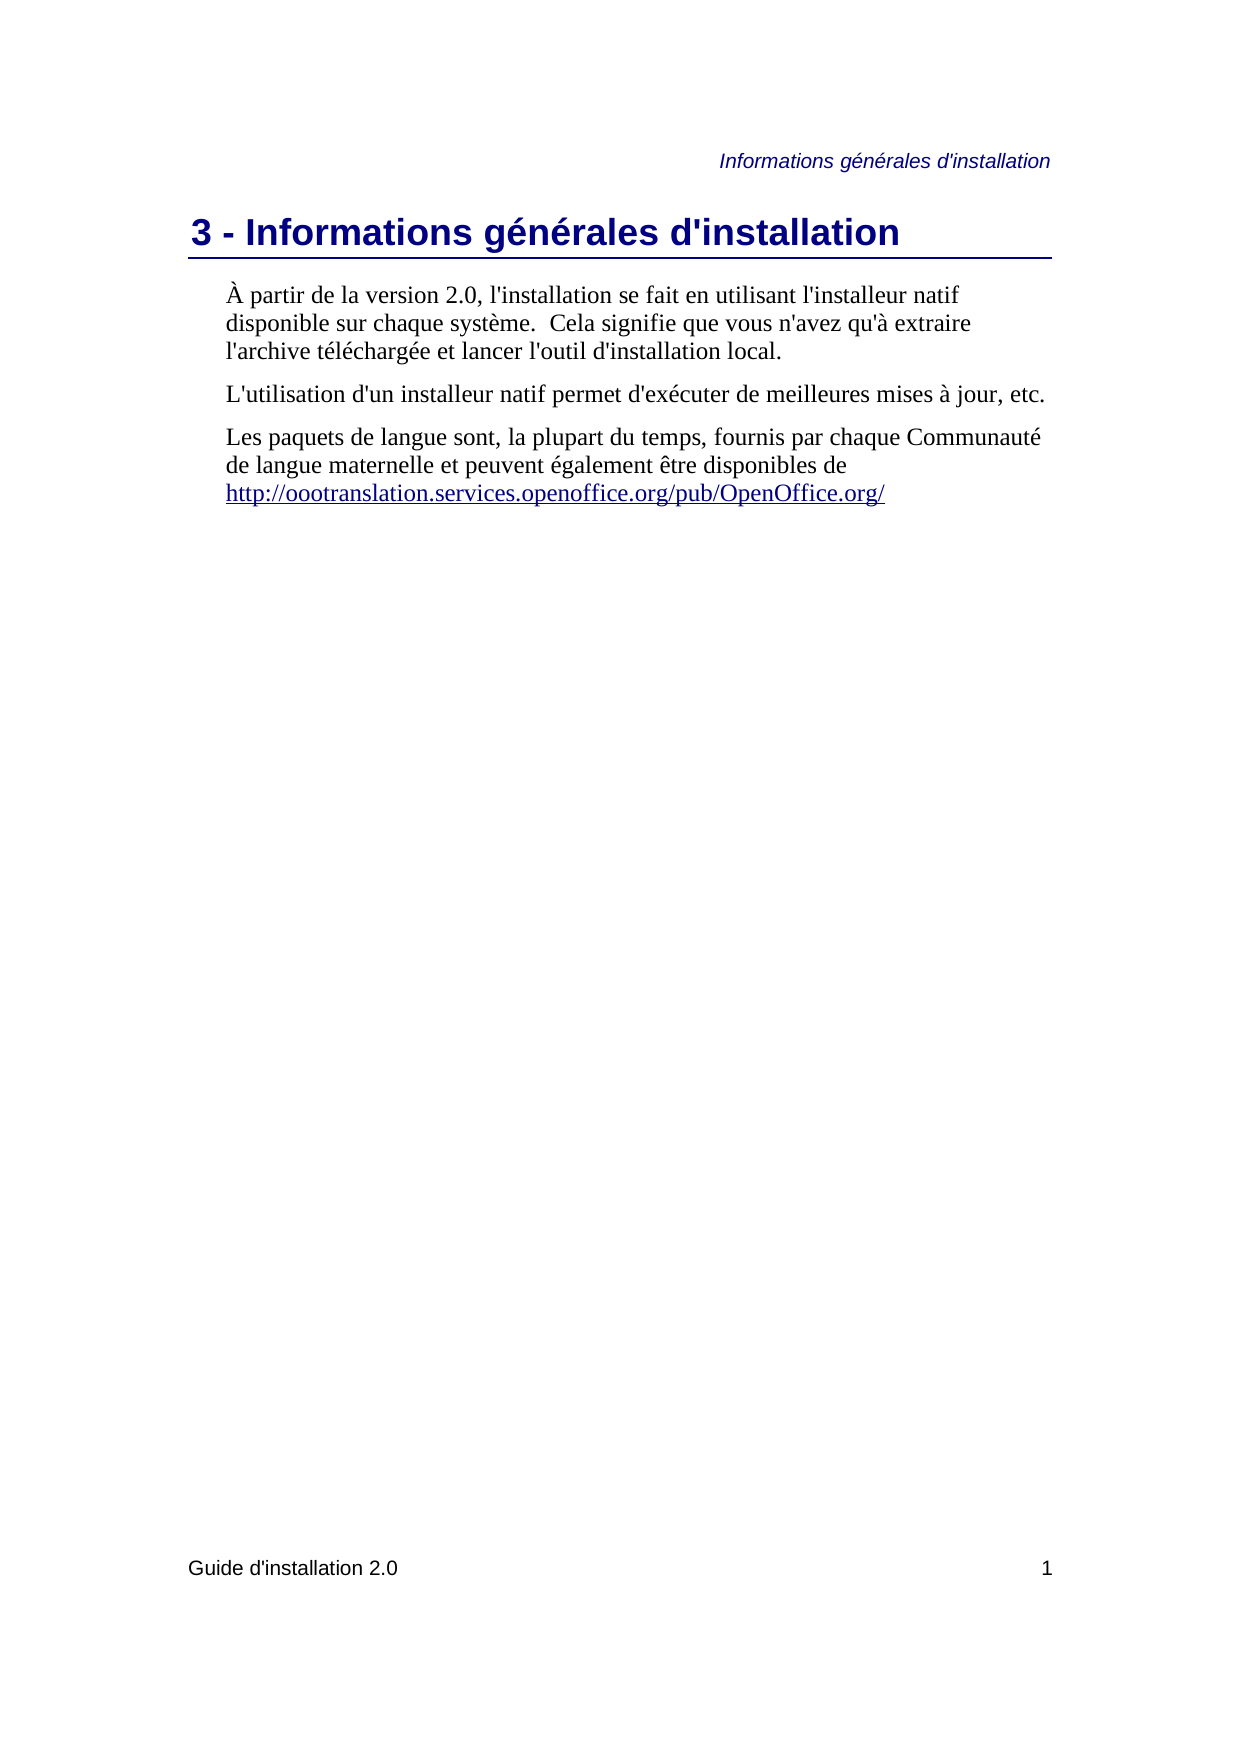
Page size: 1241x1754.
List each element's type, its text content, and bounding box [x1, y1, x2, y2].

text Les paquets de langue sont, la plupart du temps, fournis par chaque Communauté de langue maternelle et peuvent également être disponibles de http://oootranslation.services.openoffice.org/pub/OpenOffice.org/ [226, 423, 1052, 507]
subtitle Informations générales d'installation [188, 209, 1052, 257]
text L'utilisation d'un installeur natif permet d'exécuter de meilleures mises à jour, etc. [226, 380, 1052, 408]
text À partir de la version 2.0, l'installation se fait en utilisant l'installeur natif disponible sur chaque système. Cela signifie que vous n'avez qu'à extraire l'archive téléchargée et lancer l'outil d'installation local. [226, 281, 1052, 365]
